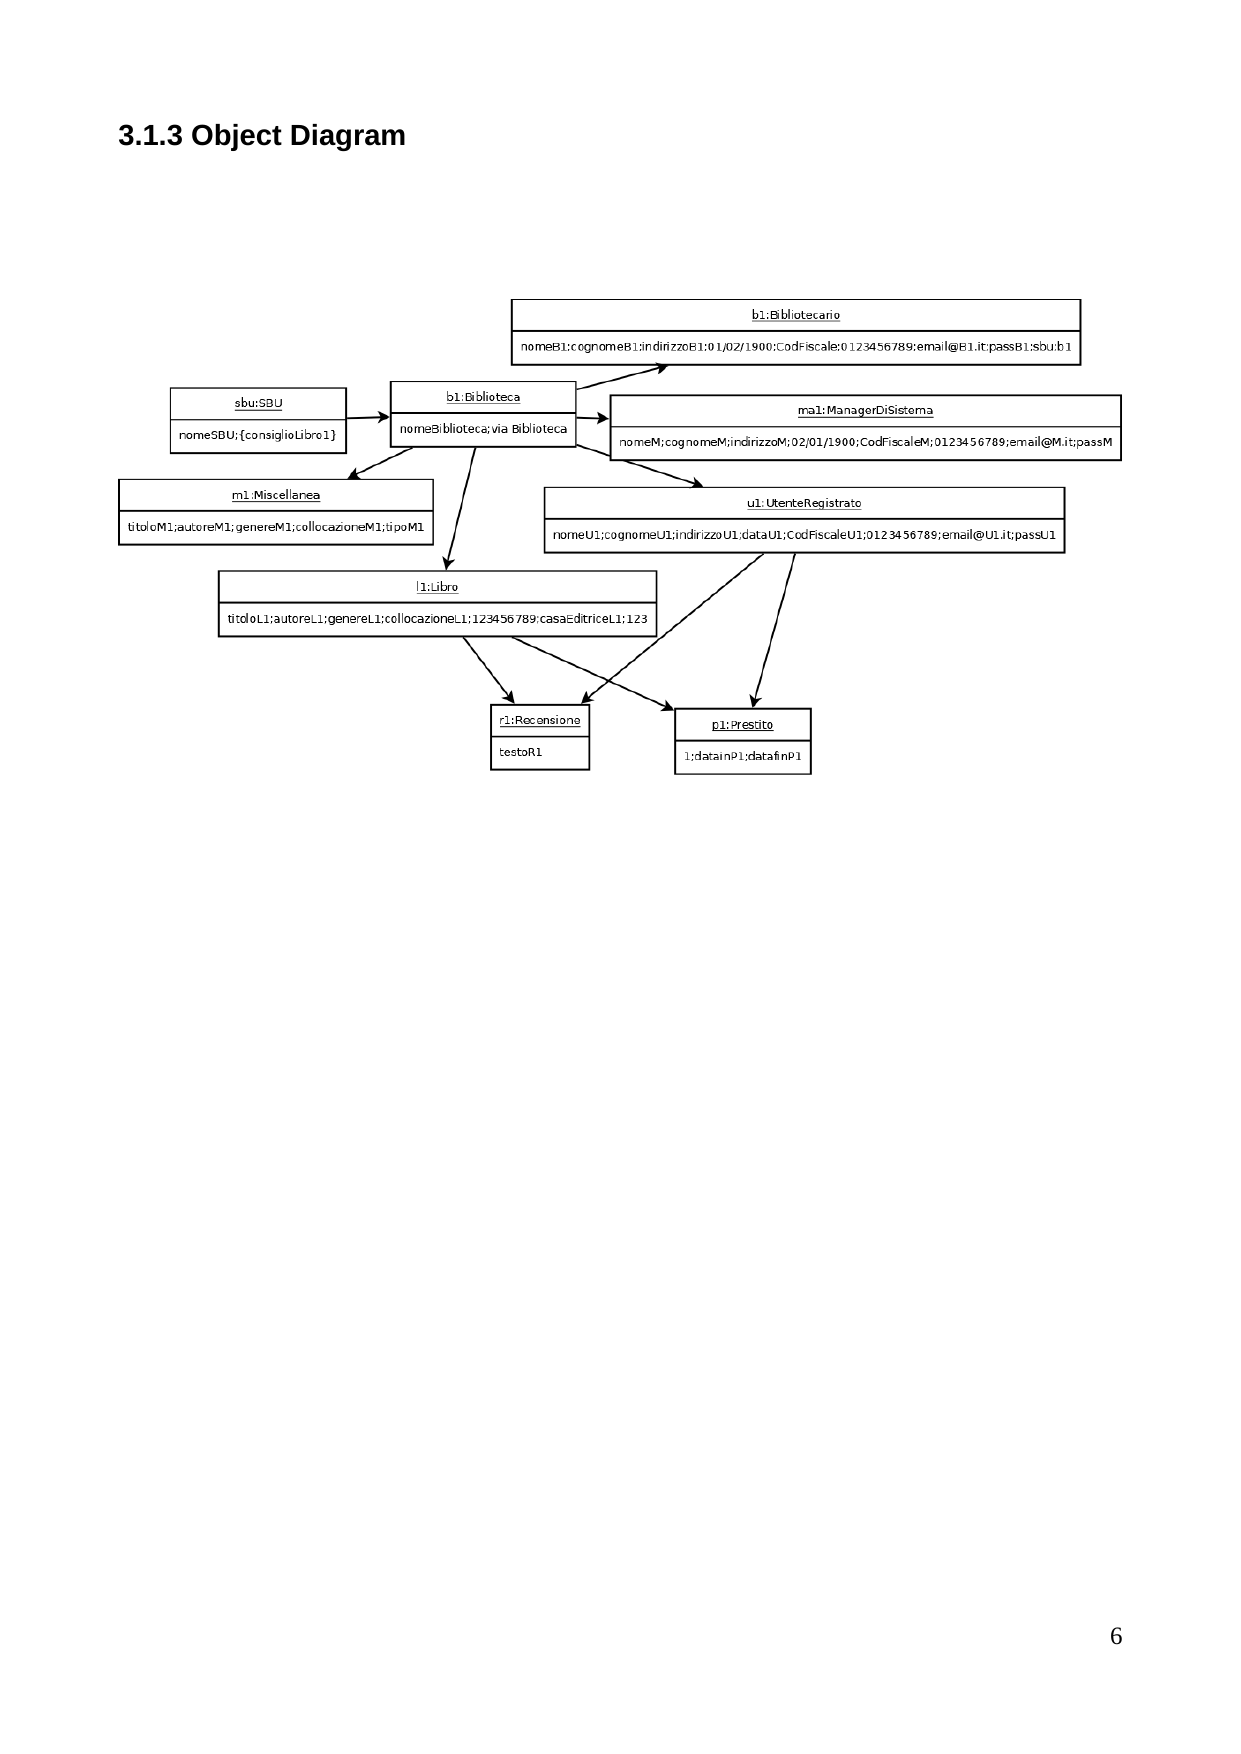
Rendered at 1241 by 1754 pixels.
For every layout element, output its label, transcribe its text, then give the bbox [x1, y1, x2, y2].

subtitle 3.1.3 Object Diagram [118, 118, 1122, 152]
